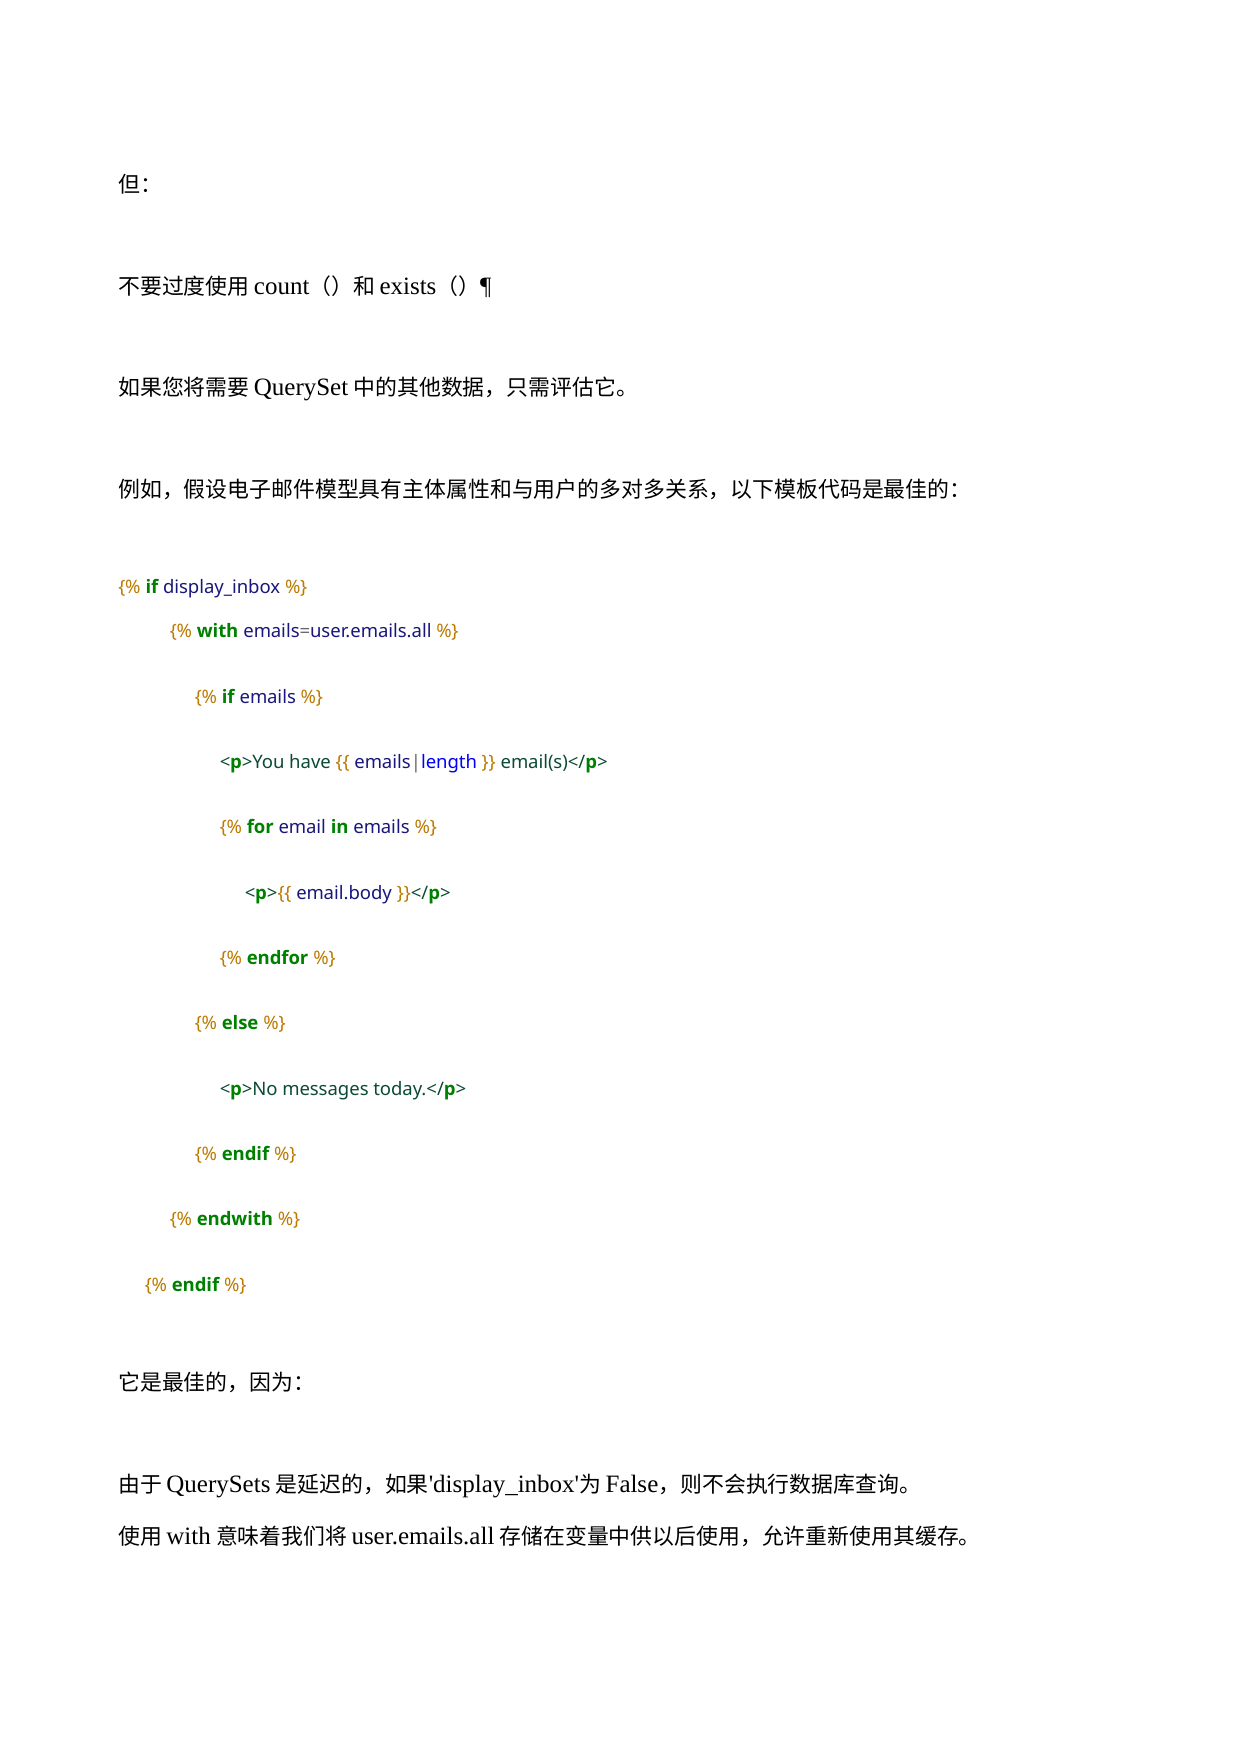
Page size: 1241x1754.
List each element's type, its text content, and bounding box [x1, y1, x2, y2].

text <p>No messages today.</p> [144, 1075, 1096, 1101]
text {% if emails %} [144, 683, 1096, 709]
text {% endif %} [144, 1271, 1096, 1296]
text 它是最佳的，因为： [118, 1365, 1122, 1397]
text 如果您将需要QuerySet中的其他数据，只需评估它。 [118, 370, 1122, 402]
text {% endwith %} [144, 1206, 1096, 1232]
text 使用with意味着我们将user.emails.all存储在变量中供以后使用，允许重新使用其缓存。 [118, 1519, 1122, 1551]
text <p>{{ email.body }}</p> [144, 879, 1096, 905]
text {% if display_inbox %} [118, 573, 1122, 598]
text 不要过度使用count（）和exists（）¶ [118, 269, 1122, 300]
text {% with emails=user.emails.all %} [144, 618, 1096, 644]
text 但： [118, 167, 1122, 199]
text {% endif %} [144, 1141, 1096, 1167]
text 由于QuerySets是延迟的，如果'display_inbox'为False，则不会执行数据库查询。 [118, 1467, 1122, 1498]
text {% else %} [144, 1010, 1096, 1036]
text 例如，假设电子邮件模型具有主体属性和与用户的多对多关系，以下模板代码是最佳的： [118, 472, 1122, 503]
text <p>You have {{ emails|length }} email(s)</p> [144, 749, 1096, 775]
text {% for email in emails %} [144, 814, 1096, 840]
text {% endfor %} [144, 945, 1096, 971]
